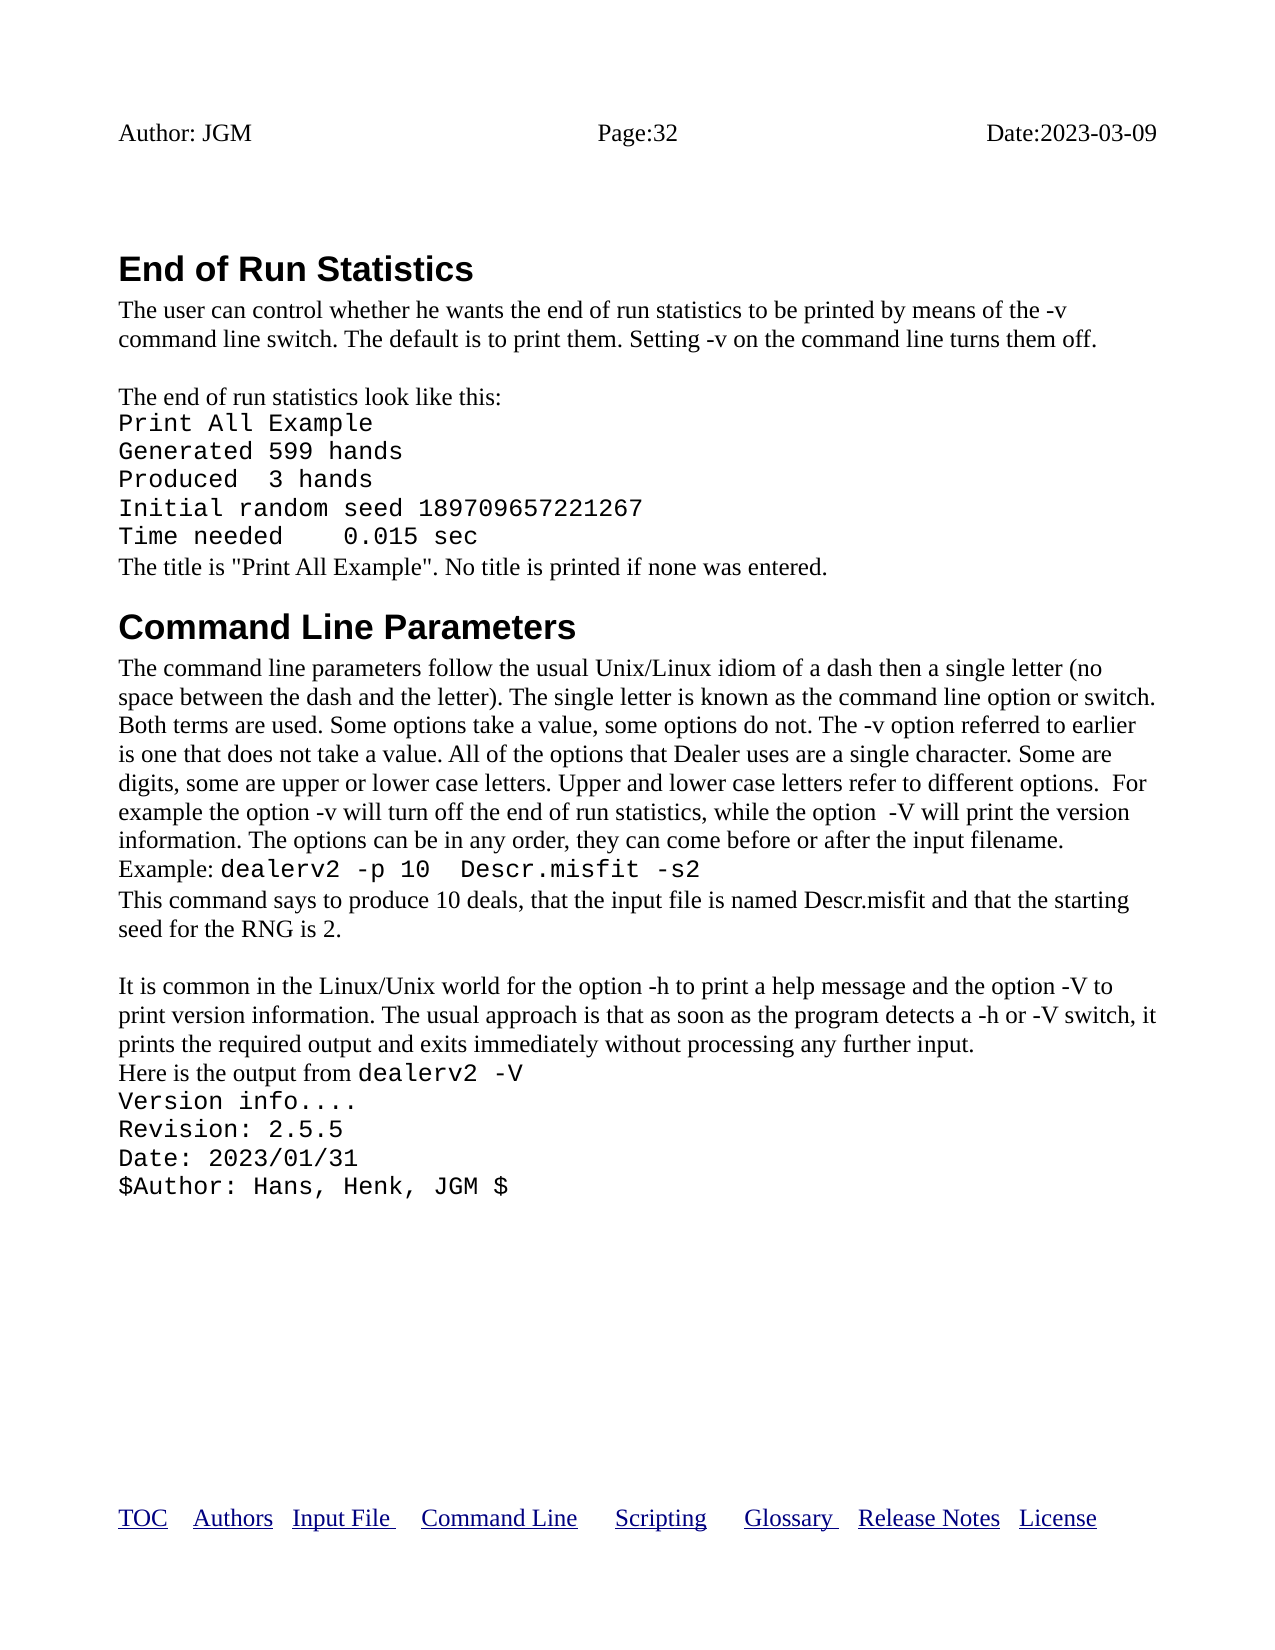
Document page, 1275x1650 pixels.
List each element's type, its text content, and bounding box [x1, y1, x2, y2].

text Print All Example [118, 410, 1157, 439]
text Version info.... [118, 1088, 1157, 1117]
text Here is the output from dealerv2 -V [118, 1058, 1157, 1088]
text It is common in the Linux/Unix world for the option -h to print a help message and the option -V to print version information. The usual approach is that as soon as the program detects a -h or -V switch, it prints the required output and exits immediately without processing any further input. [118, 971, 1157, 1058]
text Generated 599 hands [118, 439, 1157, 467]
text The user can control whether he wants the end of run statistics to be printed by means of the -v command line switch. The default is to print them. Setting -v on the command line turns them off. [118, 295, 1157, 353]
text Date: 2023/01/31 [118, 1145, 1157, 1173]
text Initial random seed 189709657221267 [118, 495, 1157, 524]
text The command line parameters follow the usual Unix/Linux idiom of a dash then a single letter (no space between the dash and the letter). The single letter is known as the command line option or switch. Both terms are used. Some options take a value, some options do not. The -v option referred to earlier is one that does not take a value. All of the options that Dealer uses are a single character. Some are digits, some are upper or lower case letters. Upper and lower case letters refer to different options. For example the option -v will turn off the end of run statistics, while the option -V will print the version information. The options can be in any order, they can come before or after the input filename. Example: dealerv2 -p 10 Descr.misfit -s2 [118, 653, 1157, 885]
text Produced 3 hands [118, 467, 1157, 495]
text Time needed 0.015 sec [118, 524, 1157, 552]
subtitle Command Line Parameters [118, 606, 1157, 647]
text $Author: Hans, Henk, JGM $ [118, 1173, 1157, 1202]
text The title is "Print All Example". No title is printed if none was entered. [118, 552, 1157, 581]
text This command says to produce 10 deals, that the input file is named Descr.misfit and that the starting seed for the RNG is 2. [118, 885, 1157, 943]
subtitle End of Run Statistics [118, 249, 1157, 289]
text The end of run statistics look like this: [118, 382, 1157, 410]
text Revision: 2.5.5 [118, 1117, 1157, 1145]
